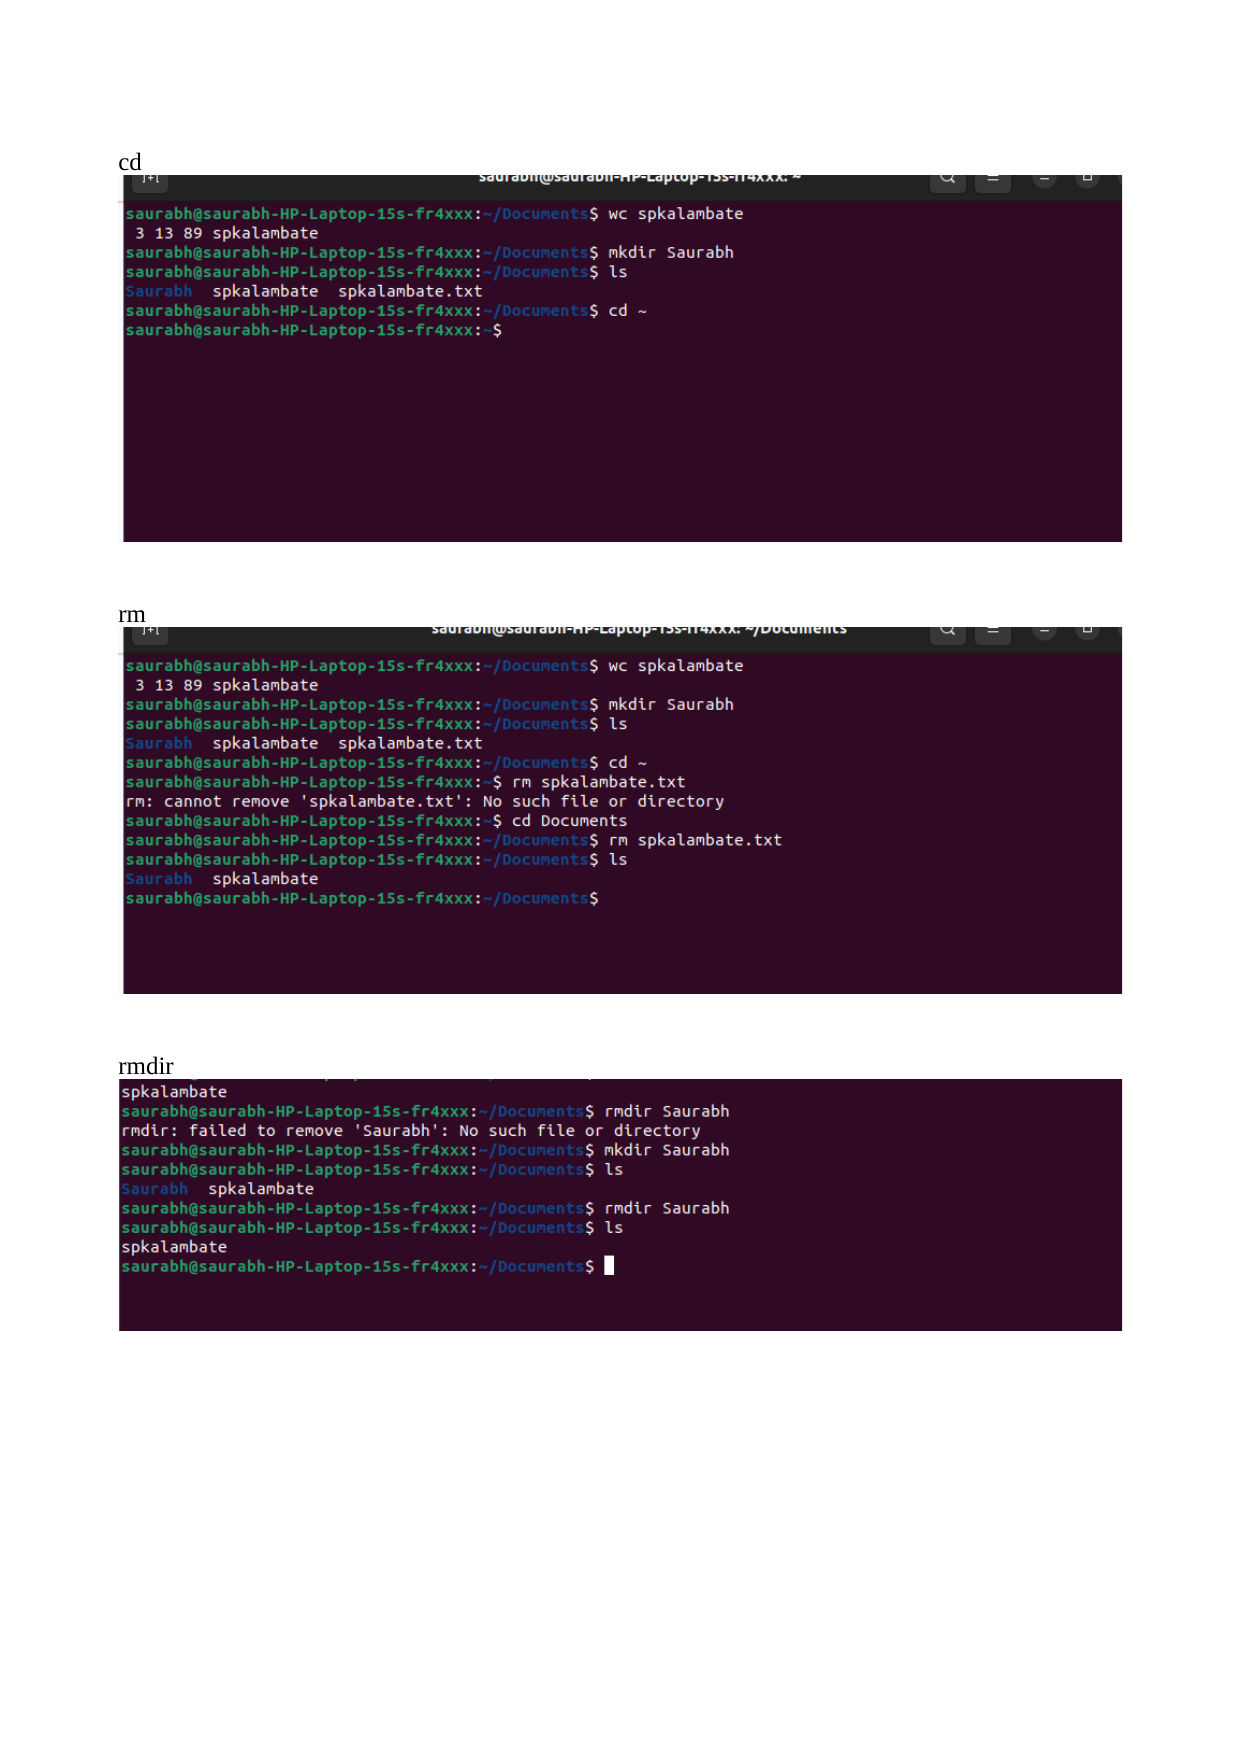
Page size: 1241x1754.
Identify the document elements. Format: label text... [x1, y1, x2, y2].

text cd [118, 147, 1122, 175]
picture [118, 175, 1123, 542]
picture [118, 627, 1123, 994]
text rmdir [118, 1051, 1122, 1079]
text rm [118, 599, 1122, 627]
picture [118, 1079, 1123, 1331]
